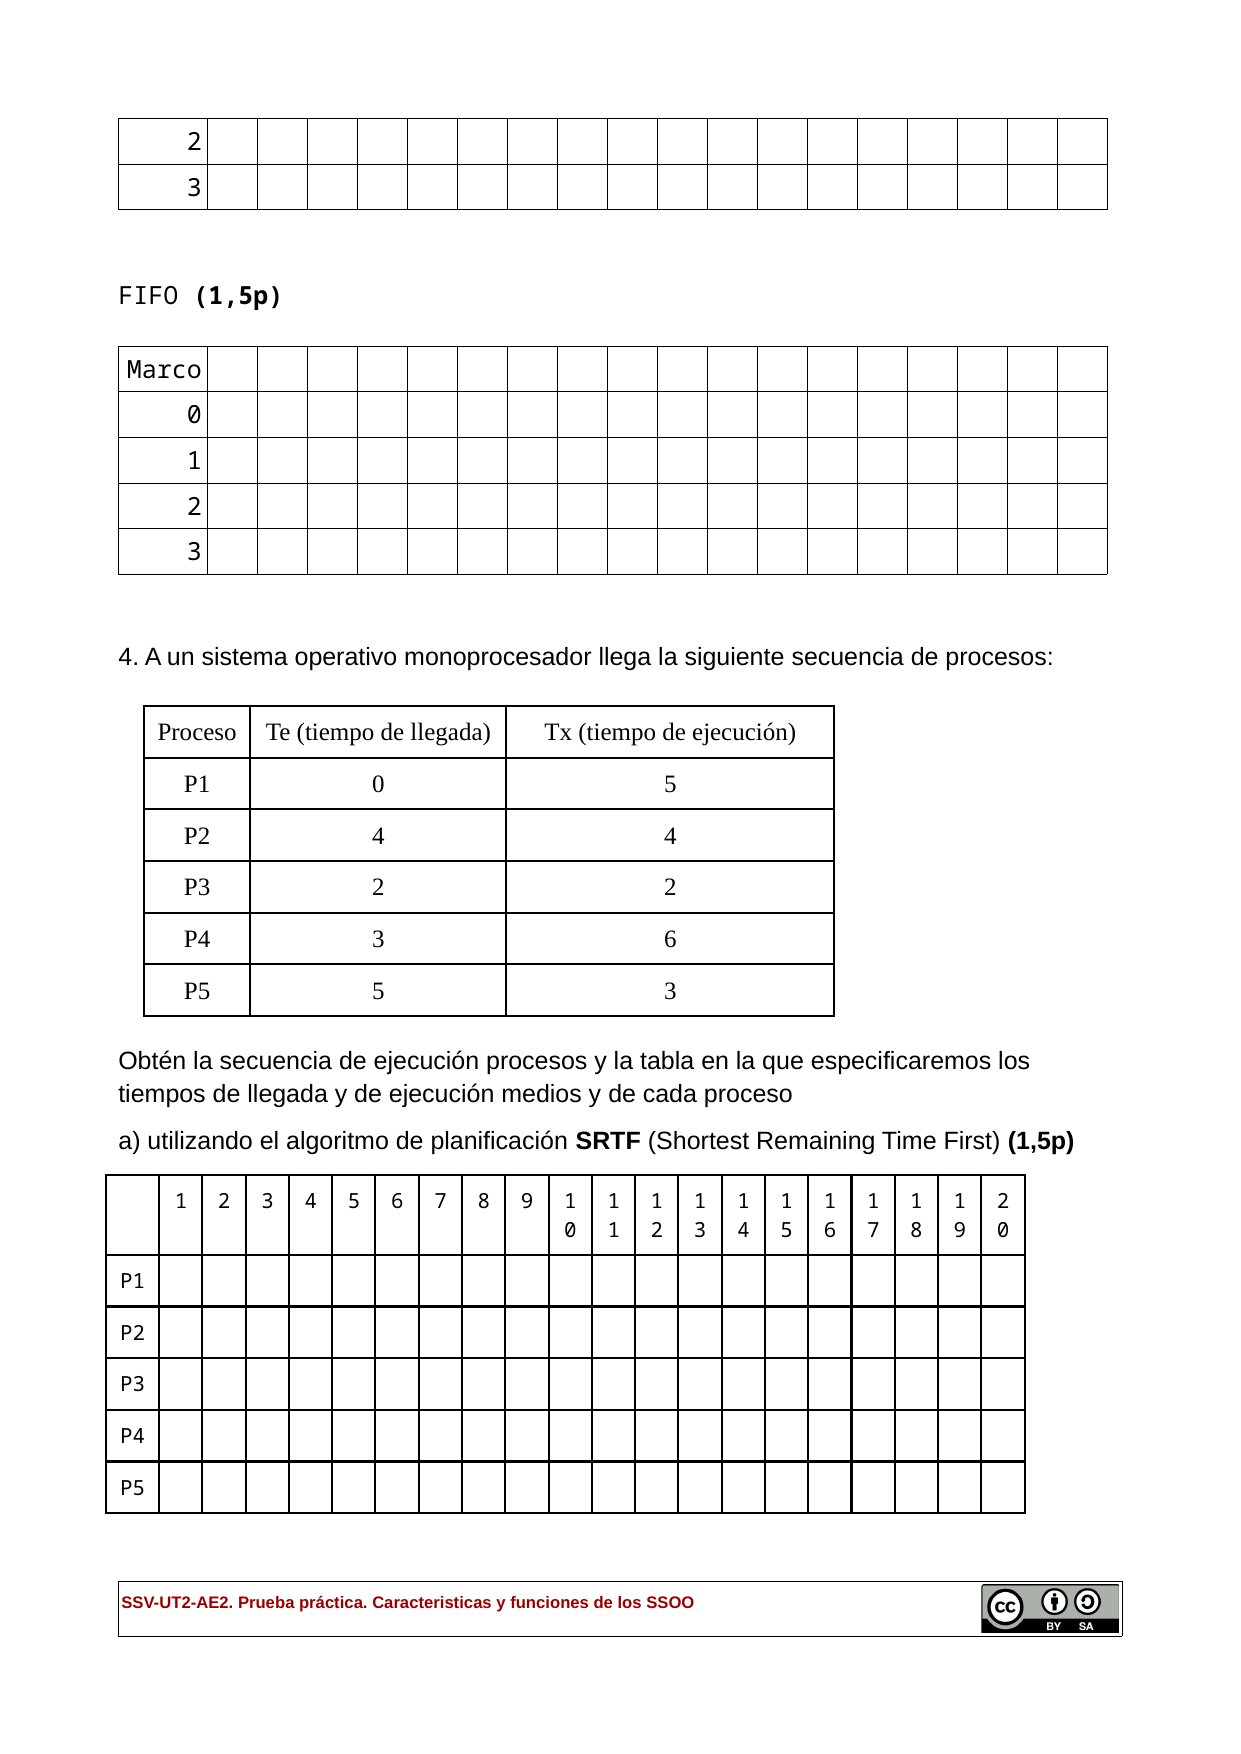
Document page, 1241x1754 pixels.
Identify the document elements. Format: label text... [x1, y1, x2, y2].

table_cell [506, 1256, 548, 1305]
table_cell [858, 484, 907, 528]
table_cell [376, 1256, 418, 1305]
table_cell [558, 438, 607, 483]
table_cell [758, 392, 807, 437]
table_cell [308, 392, 357, 437]
table_cell [593, 1463, 634, 1512]
table_cell P5 [107, 1463, 158, 1512]
table_cell [358, 392, 407, 437]
table_cell [758, 438, 807, 483]
table_cell [550, 1256, 591, 1305]
table_cell [808, 529, 857, 574]
text FIFO (1,5p) [118, 278, 1122, 312]
table_cell [808, 484, 857, 528]
table_cell [939, 1411, 980, 1460]
table_cell [258, 392, 307, 437]
table_cell [958, 529, 1007, 574]
table_cell [333, 1308, 374, 1357]
table_cell [608, 392, 657, 437]
table_cell [1058, 529, 1107, 574]
table_cell [593, 1359, 634, 1409]
table_cell [408, 529, 457, 574]
table_cell [809, 1308, 850, 1357]
table_header [358, 347, 407, 391]
table_cell [958, 438, 1007, 483]
table_header [508, 347, 557, 391]
table_cell [853, 1463, 894, 1512]
table_cell 2 [251, 862, 505, 912]
table_cell [958, 392, 1007, 437]
table_cell [896, 1411, 937, 1460]
table_cell [558, 392, 607, 437]
table_cell [1008, 165, 1057, 209]
table_cell [858, 119, 907, 164]
table_cell 2 [119, 484, 207, 528]
table_cell [758, 119, 807, 164]
table_cell [408, 484, 457, 528]
table_cell [723, 1359, 764, 1409]
table_cell [508, 529, 557, 574]
table_header 9 [506, 1176, 548, 1254]
table_cell [506, 1359, 548, 1409]
table_header 3 [247, 1176, 288, 1254]
table_cell 2 [119, 119, 207, 164]
table_cell [208, 119, 257, 164]
table_cell [908, 119, 957, 164]
table_header Marco [119, 347, 207, 391]
table_cell [636, 1308, 677, 1357]
table_cell [1008, 392, 1057, 437]
table_cell [809, 1359, 850, 1409]
table_cell [290, 1359, 331, 1409]
table_cell [1058, 484, 1107, 528]
table_header 10 [550, 1176, 591, 1254]
table_cell [290, 1256, 331, 1305]
table_cell P2 [145, 810, 249, 860]
table_cell [809, 1463, 850, 1512]
table_cell [258, 484, 307, 528]
table_cell [766, 1256, 807, 1305]
table_cell [1008, 529, 1057, 574]
table_cell [208, 484, 257, 528]
table_cell [376, 1308, 418, 1357]
table_cell [408, 438, 457, 483]
table_cell [290, 1308, 331, 1357]
table_cell [458, 529, 507, 574]
table_cell [1058, 119, 1107, 164]
table_cell [376, 1463, 418, 1512]
table_cell [858, 392, 907, 437]
table_cell [982, 1463, 1024, 1512]
table_cell P1 [145, 759, 249, 808]
table_header 5 [333, 1176, 374, 1254]
table_cell [308, 484, 357, 528]
table_header [808, 347, 857, 391]
table_cell P3 [107, 1359, 158, 1409]
table_cell [1058, 438, 1107, 483]
table_cell [506, 1308, 548, 1357]
table_cell [420, 1411, 461, 1460]
table_cell [982, 1411, 1024, 1460]
table_cell [558, 529, 607, 574]
table_cell [420, 1256, 461, 1305]
table_cell [808, 438, 857, 483]
table_cell [809, 1256, 850, 1305]
table_cell [766, 1411, 807, 1460]
table_cell P2 [107, 1308, 158, 1357]
table_header 19 [939, 1176, 980, 1254]
table_cell 0 [119, 392, 207, 437]
table_cell [636, 1256, 677, 1305]
table_cell [896, 1359, 937, 1409]
table_cell [808, 119, 857, 164]
table_cell [508, 392, 557, 437]
table_cell [939, 1463, 980, 1512]
table_cell 4 [251, 810, 505, 860]
table_cell [593, 1256, 634, 1305]
table_cell [679, 1308, 721, 1357]
table_cell [853, 1256, 894, 1305]
table_cell [1008, 438, 1057, 483]
table_cell [508, 484, 557, 528]
table_header [258, 347, 307, 391]
table_cell 4 [507, 810, 833, 860]
table_cell [723, 1411, 764, 1460]
table_cell [766, 1359, 807, 1409]
table_cell [408, 165, 457, 209]
table_cell [758, 165, 807, 209]
table_cell [358, 484, 407, 528]
table_cell [982, 1308, 1024, 1357]
table_cell [550, 1308, 591, 1357]
table_header 4 [290, 1176, 331, 1254]
table_cell [593, 1411, 634, 1460]
table_cell [908, 392, 957, 437]
table_cell [658, 438, 707, 483]
table_header 13 [679, 1176, 721, 1254]
table_cell [208, 438, 257, 483]
table_cell [708, 529, 757, 574]
table_header 6 [376, 1176, 418, 1254]
table_cell [766, 1308, 807, 1357]
table_cell [408, 392, 457, 437]
table_cell [808, 165, 857, 209]
table_header [758, 347, 807, 391]
table_cell [558, 119, 607, 164]
table_cell [593, 1308, 634, 1357]
table_cell [723, 1256, 764, 1305]
table_cell [858, 165, 907, 209]
table_cell [679, 1359, 721, 1409]
table_header [458, 347, 507, 391]
table_cell [608, 438, 657, 483]
table_cell [463, 1411, 504, 1460]
table_cell 6 [507, 914, 833, 963]
table_cell [550, 1463, 591, 1512]
table_header [408, 347, 457, 391]
table_cell [358, 438, 407, 483]
table_cell [358, 529, 407, 574]
table_cell [258, 165, 307, 209]
table_cell [939, 1359, 980, 1409]
table_cell [982, 1256, 1024, 1305]
table_cell [458, 392, 507, 437]
table_cell [958, 119, 1007, 164]
table_cell [290, 1411, 331, 1460]
table_cell [458, 484, 507, 528]
table_cell 0 [251, 759, 505, 808]
table_cell [333, 1359, 374, 1409]
table_cell [758, 484, 807, 528]
table_cell [958, 165, 1007, 209]
table_header 14 [723, 1176, 764, 1254]
table_cell [420, 1308, 461, 1357]
table_cell [160, 1463, 201, 1512]
table_cell [508, 119, 557, 164]
table_cell [608, 529, 657, 574]
table_cell [308, 119, 357, 164]
table_header Proceso [145, 707, 249, 757]
table_header [658, 347, 707, 391]
table_header [1058, 347, 1107, 391]
table_cell 3 [119, 165, 207, 209]
table_header 18 [896, 1176, 937, 1254]
table_cell [247, 1256, 288, 1305]
table_cell [258, 529, 307, 574]
table_cell [608, 119, 657, 164]
table_cell [858, 529, 907, 574]
table_cell [506, 1411, 548, 1460]
table_cell [247, 1411, 288, 1460]
table_cell [908, 484, 957, 528]
table_cell [508, 438, 557, 483]
table_cell [160, 1411, 201, 1460]
table_cell [550, 1359, 591, 1409]
table_cell [203, 1308, 245, 1357]
table_cell 5 [251, 965, 505, 1015]
text 4. A un sistema operativo monoprocesador llega la siguiente secuencia de procesos: [118, 642, 1122, 671]
table_header 11 [593, 1176, 634, 1254]
table_cell [708, 438, 757, 483]
table_cell [766, 1463, 807, 1512]
table_header [107, 1176, 158, 1254]
table_cell [333, 1463, 374, 1512]
table_header [608, 347, 657, 391]
table_cell [506, 1463, 548, 1512]
table_cell [896, 1308, 937, 1357]
table_cell [333, 1256, 374, 1305]
table_header [958, 347, 1007, 391]
table_cell [658, 165, 707, 209]
table_cell [376, 1359, 418, 1409]
table_cell [679, 1256, 721, 1305]
table_cell [1058, 165, 1107, 209]
table_cell [558, 484, 607, 528]
text a) utilizando el algoritmo de planificación SRTF (Shortest Remaining Time First) (1,5p) [118, 1126, 1122, 1155]
table_cell [160, 1359, 201, 1409]
table_cell [853, 1308, 894, 1357]
table_header 15 [766, 1176, 807, 1254]
table_cell [608, 484, 657, 528]
table_cell [723, 1463, 764, 1512]
table_cell [958, 484, 1007, 528]
table_header 20 [982, 1176, 1024, 1254]
table_cell [1008, 484, 1057, 528]
table_cell 2 [507, 862, 833, 912]
table_header Te (tiempo de llegada) [251, 707, 505, 757]
table_cell [208, 165, 257, 209]
table_cell [982, 1359, 1024, 1409]
table_cell [458, 438, 507, 483]
table_cell [508, 165, 557, 209]
table_header 17 [853, 1176, 894, 1254]
table_cell [463, 1463, 504, 1512]
table_cell [1008, 119, 1057, 164]
table_cell [333, 1411, 374, 1460]
table_header 12 [636, 1176, 677, 1254]
table_header [908, 347, 957, 391]
table_cell [203, 1411, 245, 1460]
table_cell P4 [145, 914, 249, 963]
text Obtén la secuencia de ejecución procesos y la tabla en la que especificaremos los tiempos de llegada y de ejecución medios y de cada proceso [118, 1046, 1122, 1107]
table_cell [708, 119, 757, 164]
table_header [1008, 347, 1057, 391]
table_cell [458, 165, 507, 209]
table_cell [376, 1411, 418, 1460]
table_cell [463, 1308, 504, 1357]
table_cell 3 [507, 965, 833, 1015]
table_header 8 [463, 1176, 504, 1254]
table_cell [290, 1463, 331, 1512]
table_cell [896, 1463, 937, 1512]
table_cell [308, 165, 357, 209]
table_cell [658, 484, 707, 528]
table_header [558, 347, 607, 391]
table_cell [908, 438, 957, 483]
table_header [208, 347, 257, 391]
table_cell [808, 392, 857, 437]
table_cell [203, 1256, 245, 1305]
table_cell [809, 1411, 850, 1460]
table_cell [308, 529, 357, 574]
table_cell [658, 392, 707, 437]
table_cell [203, 1463, 245, 1512]
table_cell [608, 165, 657, 209]
table_cell [939, 1308, 980, 1357]
table_cell [550, 1411, 591, 1460]
table_cell [420, 1463, 461, 1512]
table_cell [208, 529, 257, 574]
table_cell [636, 1411, 677, 1460]
table_cell P3 [145, 862, 249, 912]
table_cell [247, 1359, 288, 1409]
table_header 2 [203, 1176, 245, 1254]
table_cell [458, 119, 507, 164]
table_cell [853, 1359, 894, 1409]
table_cell [247, 1463, 288, 1512]
table_cell [679, 1463, 721, 1512]
table_cell [420, 1359, 461, 1409]
table_cell 3 [119, 529, 207, 574]
table_cell [908, 165, 957, 209]
table_cell P5 [145, 965, 249, 1015]
table_cell [723, 1308, 764, 1357]
table_cell [908, 529, 957, 574]
table_cell [1058, 392, 1107, 437]
table_cell 3 [251, 914, 505, 963]
table_cell [896, 1256, 937, 1305]
table_cell 5 [507, 759, 833, 808]
table_header [858, 347, 907, 391]
table_cell [463, 1359, 504, 1409]
table_header 7 [420, 1176, 461, 1254]
table_header 1 [160, 1176, 201, 1254]
table_cell [658, 119, 707, 164]
table_cell [258, 119, 307, 164]
table_cell [708, 392, 757, 437]
table_header 16 [809, 1176, 850, 1254]
table_cell [203, 1359, 245, 1409]
table_cell [858, 438, 907, 483]
table_cell [939, 1256, 980, 1305]
table_cell [853, 1411, 894, 1460]
table_cell [358, 119, 407, 164]
picture [981, 1584, 1119, 1633]
table_cell [308, 438, 357, 483]
table_cell [247, 1308, 288, 1357]
table_cell [758, 529, 807, 574]
table_cell 1 [119, 438, 207, 483]
table_header [308, 347, 357, 391]
table_cell [679, 1411, 721, 1460]
table_header [708, 347, 757, 391]
table_cell P1 [107, 1256, 158, 1305]
table_header Tx (tiempo de ejecución) [507, 707, 833, 757]
table_cell [358, 165, 407, 209]
table_cell [708, 165, 757, 209]
table_cell [558, 165, 607, 209]
table_cell [408, 119, 457, 164]
table_cell [160, 1256, 201, 1305]
table_cell [636, 1463, 677, 1512]
table_cell [160, 1308, 201, 1357]
table_cell [636, 1359, 677, 1409]
table_cell [708, 484, 757, 528]
table_cell [463, 1256, 504, 1305]
table_cell [658, 529, 707, 574]
table_cell [208, 392, 257, 437]
table_cell P4 [107, 1411, 158, 1460]
table_cell [258, 438, 307, 483]
